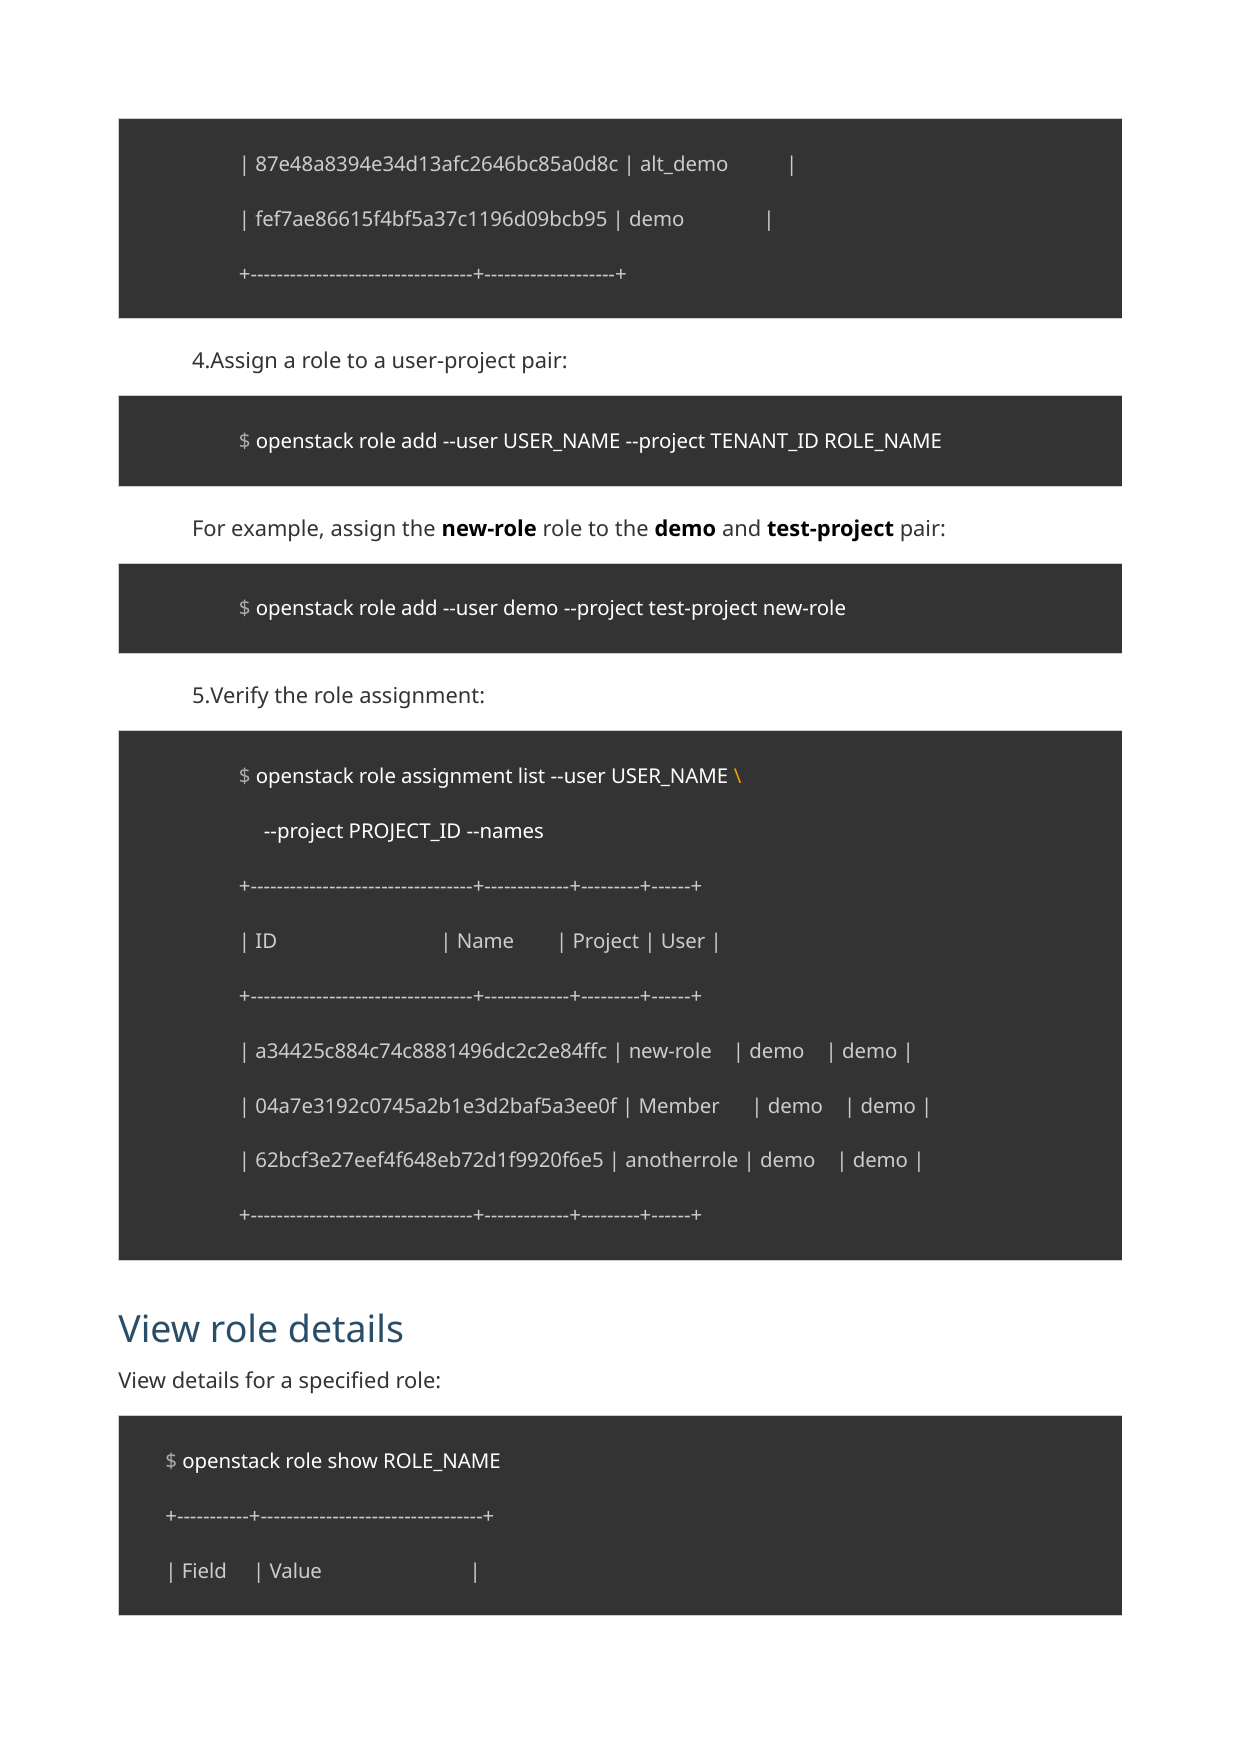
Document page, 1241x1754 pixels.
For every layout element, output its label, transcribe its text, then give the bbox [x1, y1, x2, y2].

text +-----------+----------------------------------+ [119, 1470, 1122, 1525]
list $ openstack role add --user USER_NAME --project TENANT_ID ROLE_NAME [119, 396, 1122, 486]
list | a34425c884c74c8881496dc2c2e84ffc | new-role | demo | demo | [119, 1005, 1122, 1060]
list +----------------------------------+-------------+---------+------+ [119, 1170, 1122, 1260]
list $ openstack role add --user demo --project test-project new-role [119, 564, 1122, 653]
list Verify the role assignment: [118, 680, 1122, 710]
list For example, assign the new-role role to the demo and test-project pair: [118, 513, 1122, 543]
text View details for a specified role: [118, 1365, 1122, 1395]
list | 87e48a8394e34d13afc2646bc85a0d8c | alt_demo | [119, 119, 1122, 173]
list | ID | Name | Project | User | [119, 895, 1122, 950]
text $ openstack role show ROLE_NAME [119, 1416, 1122, 1470]
list +----------------------------------+-------------+---------+------+ [119, 840, 1122, 895]
list | 62bcf3e27eef4f648eb72d1f9920f6e5 | anotherrole | demo | demo | [119, 1115, 1122, 1170]
list | 04a7e3192c0745a2b1e3d2baf5a3ee0f | Member | demo | demo | [119, 1060, 1122, 1115]
list | fef7ae86615f4bf5a37c1196d09bcb95 | demo | [119, 173, 1122, 228]
list --project PROJECT_ID --names [119, 785, 1122, 840]
list $ openstack role assignment list --user USER_NAME \ [119, 731, 1122, 785]
subtitle View role details¶ [118, 1302, 1122, 1353]
text | Field | Value | [119, 1525, 1122, 1615]
list Assign a role to a user-project pair: [118, 346, 1122, 375]
list +----------------------------------+--------------------+ [119, 228, 1122, 318]
list +----------------------------------+-------------+---------+------+ [119, 950, 1122, 1005]
